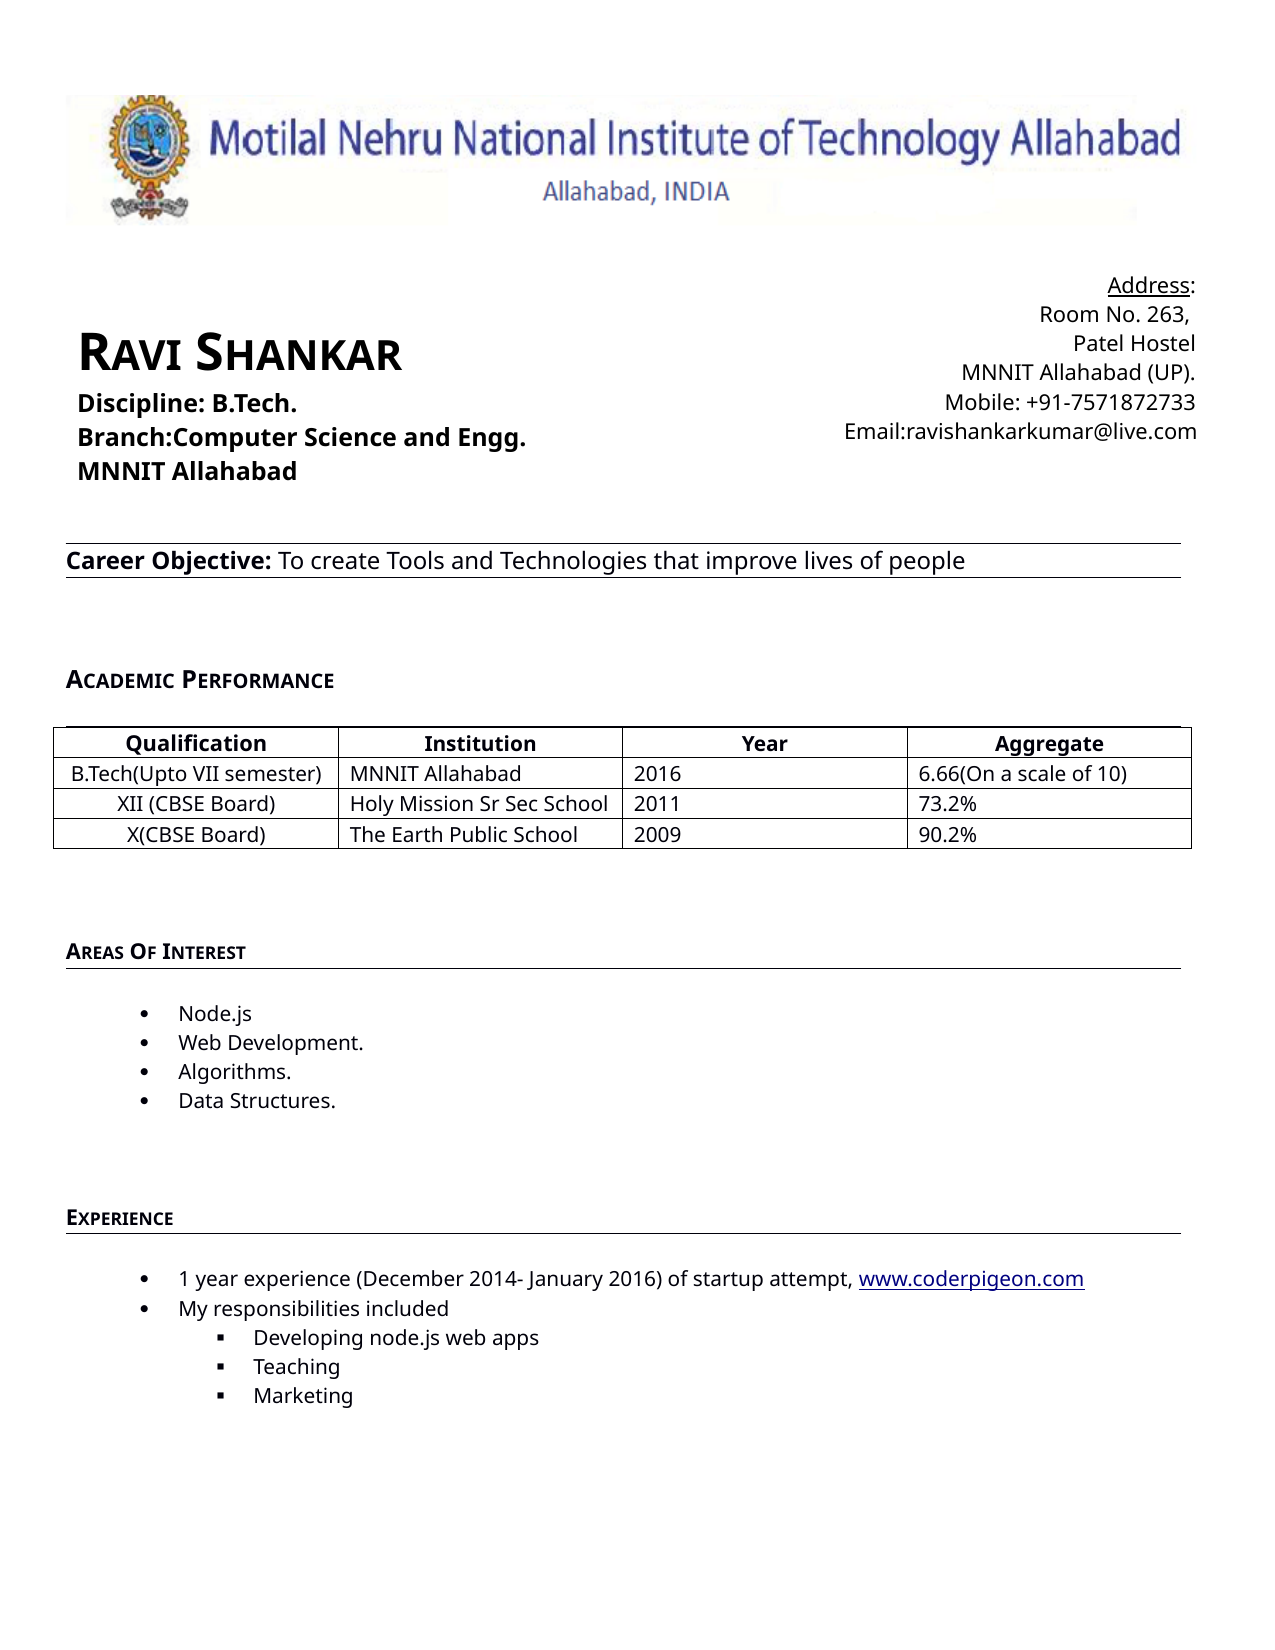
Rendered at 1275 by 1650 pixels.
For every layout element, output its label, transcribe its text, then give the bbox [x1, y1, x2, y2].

list Marketing [216, 1380, 1181, 1409]
list Node.js [141, 998, 1181, 1027]
list Developing node.js web apps [216, 1322, 1181, 1351]
table_cell XII (CBSE Board) [54, 789, 338, 818]
table_header Year [623, 728, 907, 757]
table_header Qualification [54, 728, 338, 757]
list Algorithms. [141, 1056, 1181, 1085]
list My responsibilities included [141, 1293, 1181, 1322]
title Areas Of Interest [66, 936, 1181, 968]
picture [65, 95, 1202, 244]
table_cell B.Tech(Upto VII semester) [54, 758, 338, 787]
table_cell 73.2% [908, 789, 1191, 818]
table_cell 2009 [623, 819, 907, 848]
table_cell 90.2% [908, 819, 1191, 848]
list Teaching [216, 1351, 1181, 1380]
title Experience [66, 1202, 1181, 1233]
table_cell Holy Mission Sr Sec School [339, 789, 622, 818]
title Career Objective: To create Tools and Technologies that improve lives of people [66, 544, 1181, 577]
table_header Address: Room No. 263, Patel Hostel MNNIT Allahabad (UP). Mobile: +91-7571872733 Email:ravishankarkumar@live.com [638, 244, 1207, 488]
list Web Development. [141, 1027, 1181, 1056]
table_cell 6.66(On a scale of 10) [908, 758, 1191, 787]
table_header Ravi Shankar Discipline: B.Tech. Branch:Computer Science and Engg. MNNIT Allahabad [66, 244, 638, 488]
text Academic Performance [66, 666, 1181, 695]
table_header Institution [339, 728, 622, 757]
table_header Aggregate [908, 728, 1191, 757]
table_cell The Earth Public School [339, 819, 622, 848]
table_cell MNNIT Allahabad [339, 758, 622, 787]
table_cell X(CBSE Board) [54, 819, 338, 848]
list Data Structures. [141, 1085, 1181, 1114]
table_cell 2011 [623, 789, 907, 818]
list 1 year experience (December 2014- January 2016) of startup attempt, www.coderpigeon.com [141, 1263, 1181, 1293]
table_cell 2016 [623, 758, 907, 787]
